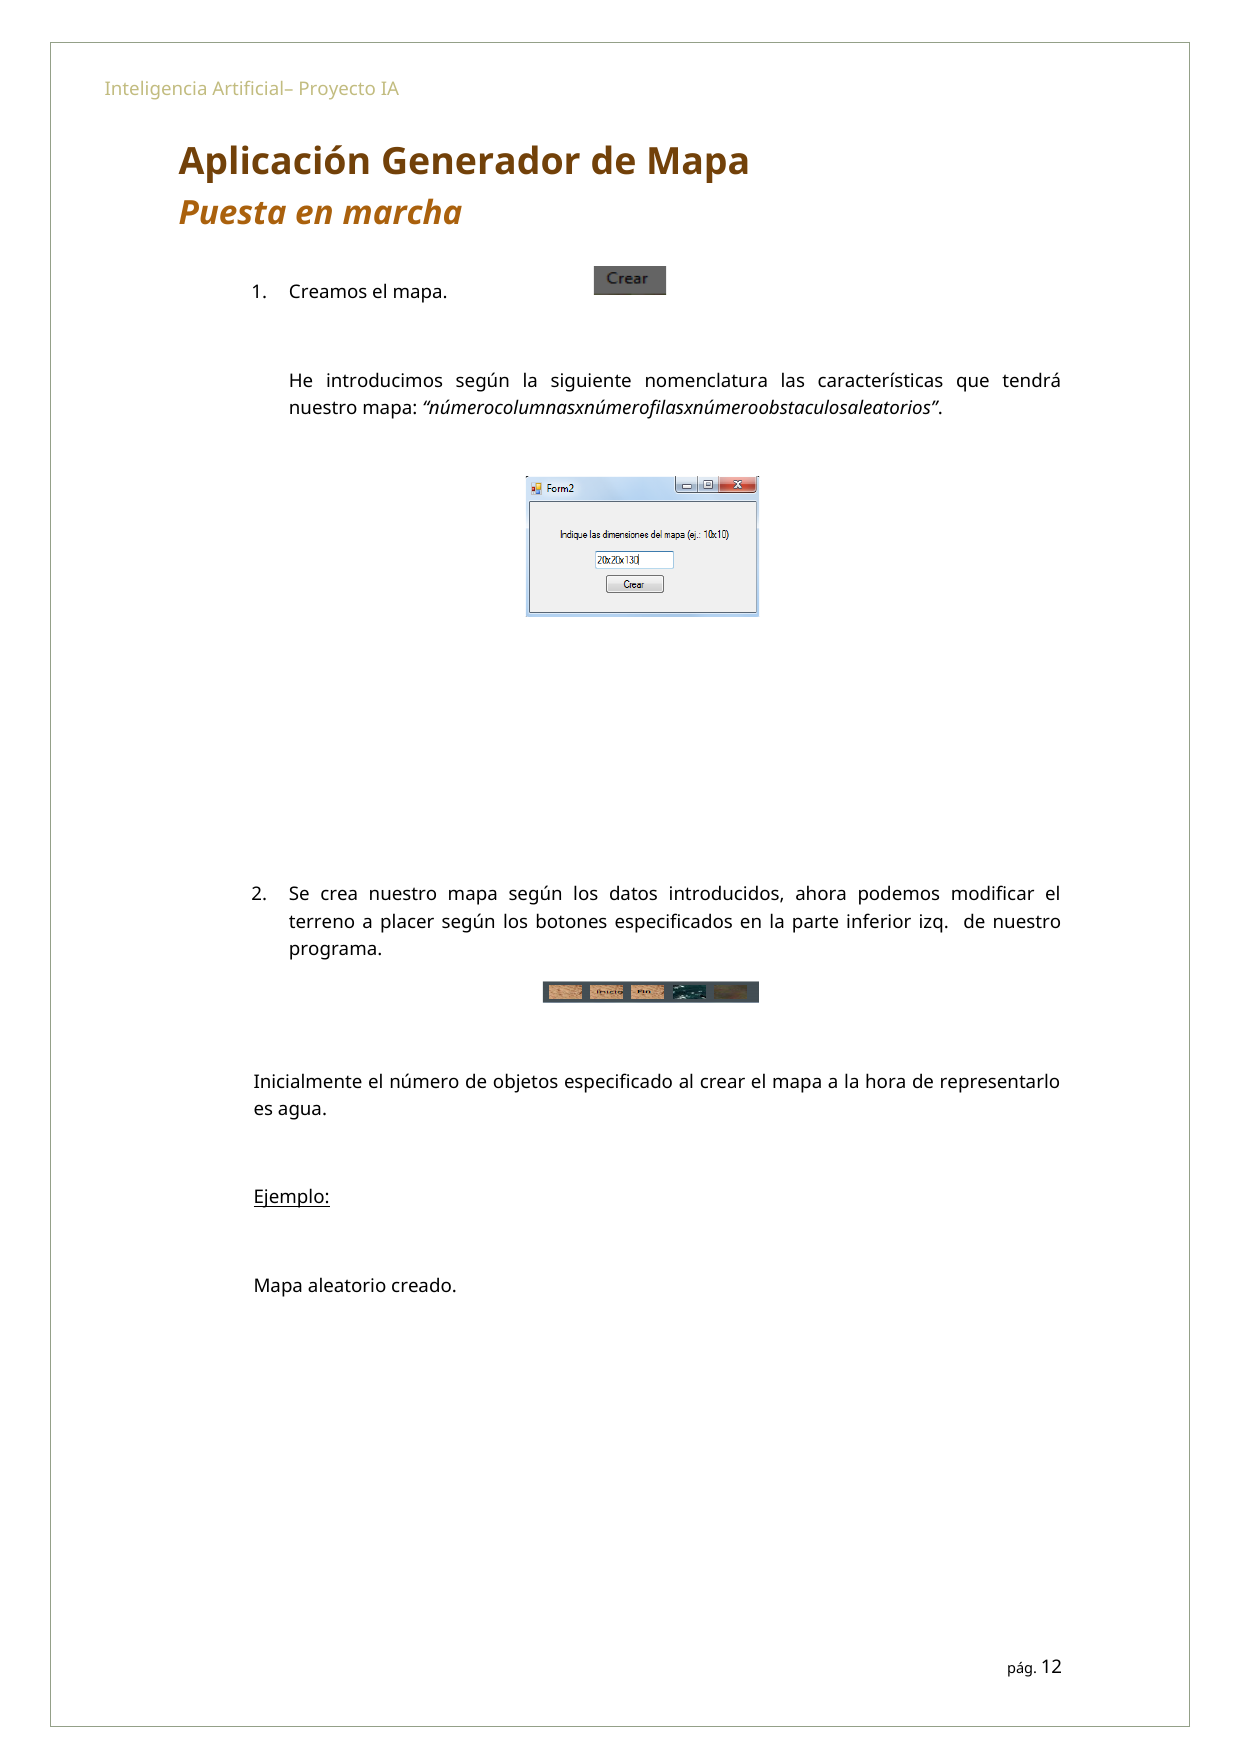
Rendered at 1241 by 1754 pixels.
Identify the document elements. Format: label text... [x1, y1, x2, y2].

list Creamos el mapa. [251, 279, 1062, 304]
subtitle Puesta en marcha [178, 189, 1062, 234]
picture [525, 476, 760, 617]
picture [542, 981, 759, 1003]
subtitle Aplicación Generador de Mapa [178, 134, 1062, 185]
list Ejemplo: [253, 1184, 1062, 1209]
list He introducimos según la siguiente nomenclatura las características que tendrá nuestro mapa: “númerocolumnasxnúmerofilasxnúmeroobstaculosaleatorios”. [289, 367, 1062, 420]
list Mapa aleatorio creado. [253, 1272, 1062, 1298]
list Se crea nuestro mapa según los datos introducidos, ahora podemos modificar el terreno a placer según los botones especificados en la parte inferior izq. de nuestro programa. [251, 880, 1062, 961]
list Inicialmente el número de objetos especificado al crear el mapa a la hora de representarlo es agua. [253, 1068, 1062, 1121]
picture [593, 266, 667, 295]
